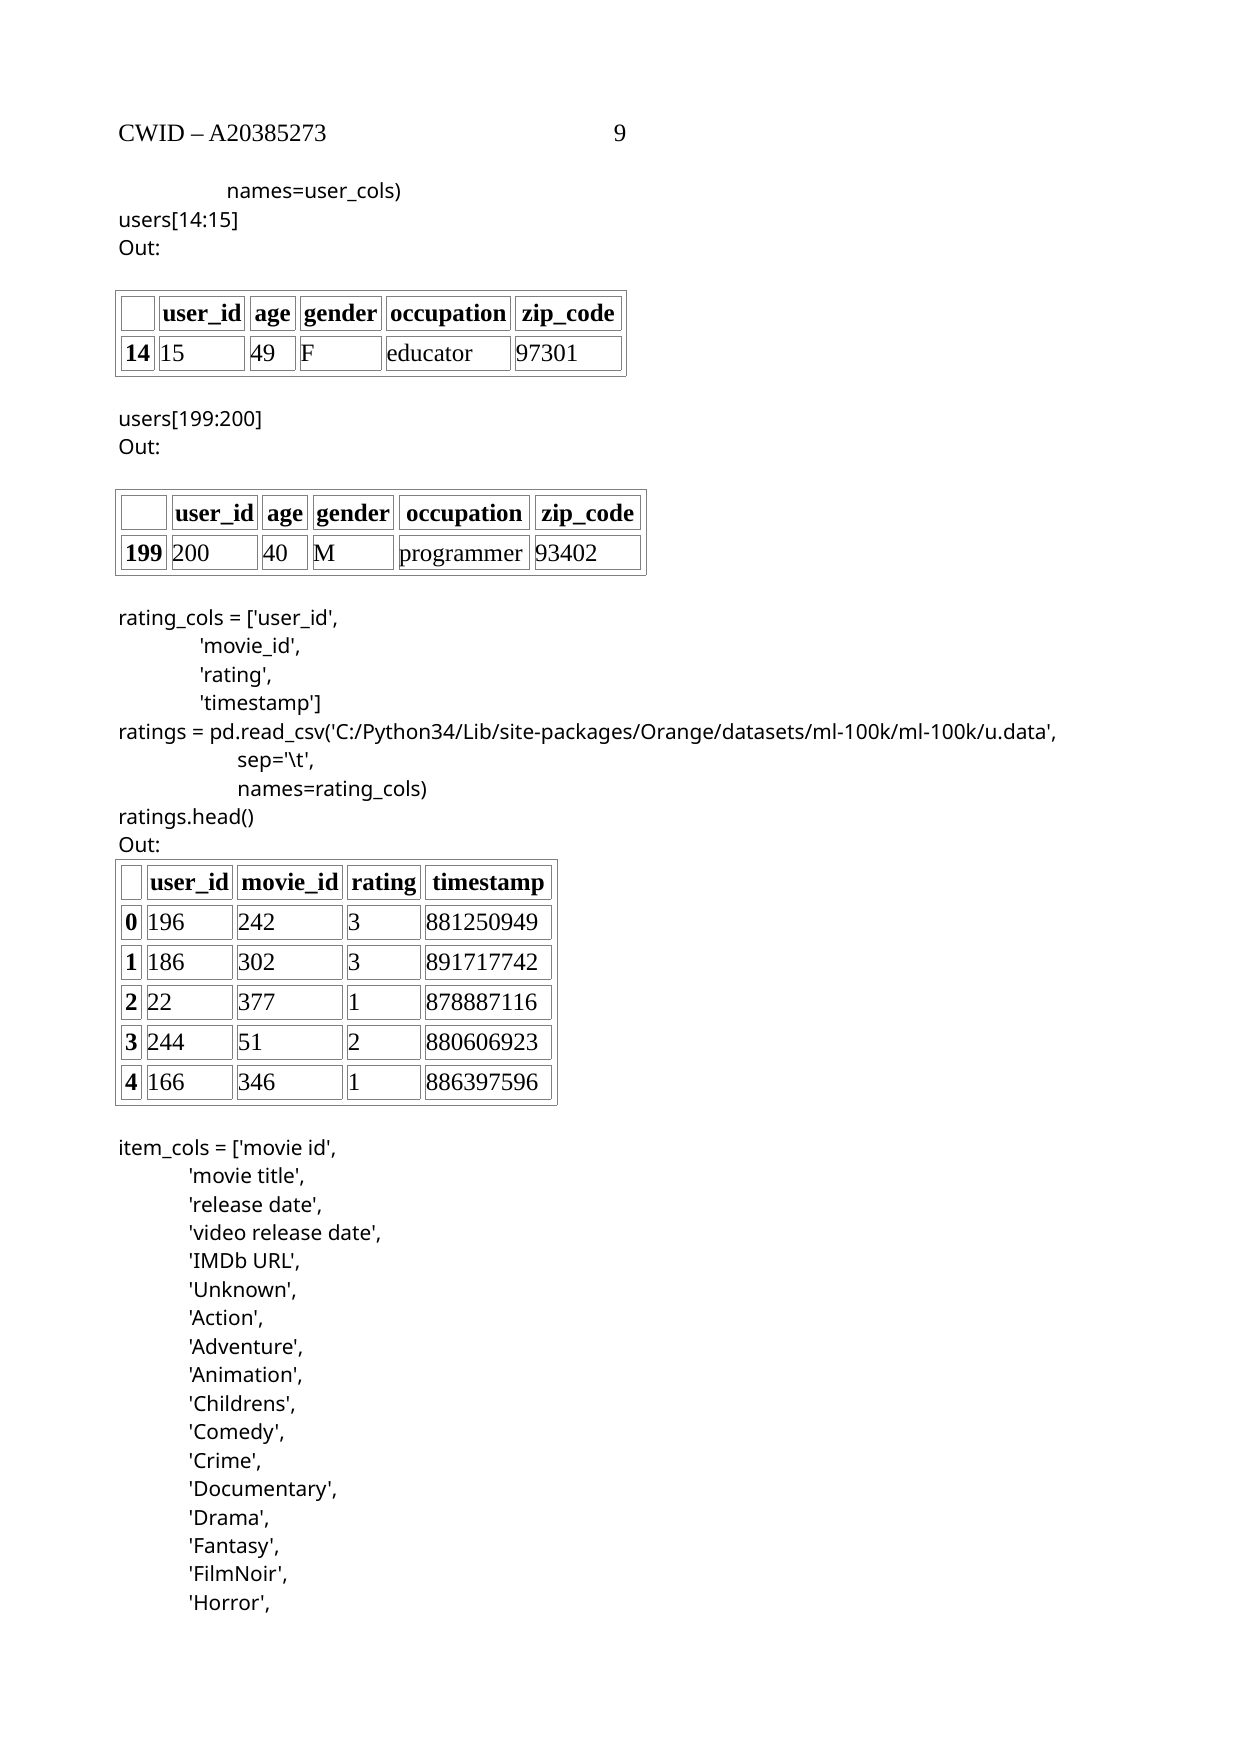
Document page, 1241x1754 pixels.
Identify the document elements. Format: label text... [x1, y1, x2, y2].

text users[14:15] [118, 205, 1122, 233]
text 'Unknown', [118, 1275, 1122, 1303]
text 'Fantasy', [118, 1531, 1122, 1559]
table_header zip_code [513, 291, 623, 330]
table_cell 4 [118, 1059, 144, 1099]
table_cell programmer [396, 529, 532, 569]
text 'FilmNoir', [118, 1559, 1122, 1588]
table_cell 0 [118, 899, 144, 939]
text 'Comedy', [118, 1417, 1122, 1446]
table_cell 1 [118, 939, 144, 979]
text sep='\t', [118, 745, 1122, 774]
table_header gender [310, 490, 396, 529]
table_header age [247, 291, 297, 330]
text 'video release date', [118, 1218, 1122, 1247]
table_cell 93402 [532, 529, 643, 569]
text Out: [118, 432, 1122, 461]
table_cell 200 [169, 529, 260, 569]
table_cell 244 [144, 1019, 235, 1059]
table_cell 15 [156, 330, 247, 370]
table_header timestamp [423, 860, 554, 899]
table_cell 1 [345, 979, 423, 1019]
table_cell F [298, 330, 383, 370]
text 'movie title', [118, 1161, 1122, 1190]
text 'movie_id', [118, 632, 1122, 660]
table_header user_id [169, 490, 260, 529]
table_header [122, 866, 141, 899]
table_cell 377 [235, 979, 345, 1019]
table_header user_id [156, 291, 247, 330]
text 'IMDb URL', [118, 1247, 1122, 1275]
table_header zip_code [532, 490, 643, 529]
text 'timestamp'] [118, 688, 1122, 717]
text 'Childrens', [118, 1389, 1122, 1417]
table_cell 40 [260, 529, 310, 569]
text Out: [118, 233, 1122, 262]
text names=rating_cols) [118, 774, 1122, 802]
text 'Adventure', [118, 1332, 1122, 1360]
table_cell M [310, 529, 396, 569]
table_cell 196 [144, 899, 235, 939]
table_cell 891717742 [423, 939, 554, 979]
text 'Crime', [118, 1446, 1122, 1474]
table_cell 51 [235, 1019, 345, 1059]
text 'release date', [118, 1190, 1122, 1218]
table_header gender [298, 291, 383, 330]
table_cell 3 [345, 939, 423, 979]
text 'Action', [118, 1303, 1122, 1332]
text users[199:200] [118, 404, 1122, 432]
table_cell 302 [235, 939, 345, 979]
text 'Drama', [118, 1503, 1122, 1531]
table_cell 242 [235, 899, 345, 939]
table_cell 880606923 [423, 1019, 554, 1059]
text 'rating', [118, 660, 1122, 688]
table_cell 1 [345, 1059, 423, 1099]
table_header [118, 490, 169, 529]
text 'Animation', [118, 1360, 1122, 1389]
table_cell 22 [144, 979, 235, 1019]
table_cell 346 [235, 1059, 345, 1099]
table_header movie_id [235, 860, 345, 899]
table_cell educator [384, 330, 513, 370]
table_cell 97301 [513, 330, 623, 370]
text Out: [118, 831, 1122, 859]
text item_cols = ['movie id', [118, 1133, 1122, 1161]
table_cell 881250949 [423, 899, 554, 939]
table_header [118, 291, 156, 330]
table_header [122, 496, 166, 529]
table_header age [260, 490, 310, 529]
table_cell 3 [345, 899, 423, 939]
table_cell 886397596 [423, 1059, 554, 1099]
text rating_cols = ['user_id', [118, 603, 1122, 632]
table_cell 166 [144, 1059, 235, 1099]
table_header occupation [396, 490, 532, 529]
text 'Horror', [118, 1588, 1122, 1616]
table_header rating [345, 860, 423, 899]
table_cell 3 [118, 1019, 144, 1059]
text ratings.head() [118, 802, 1122, 831]
table_cell 2 [118, 979, 144, 1019]
table_header [118, 860, 144, 899]
table_header occupation [384, 291, 513, 330]
table_cell 878887116 [423, 979, 554, 1019]
text names=user_cols) [118, 176, 1122, 205]
table_header [122, 297, 154, 330]
table_cell 49 [247, 330, 297, 370]
table_header user_id [144, 860, 235, 899]
table_cell 199 [118, 529, 169, 569]
table_cell 186 [144, 939, 235, 979]
text 'Documentary', [118, 1474, 1122, 1503]
table_cell 14 [118, 330, 156, 370]
table_cell 2 [345, 1019, 423, 1059]
text ratings = pd.read_csv('C:/Python34/Lib/site-packages/Orange/datasets/ml-100k/ml-100k/u.data', [118, 717, 1122, 745]
